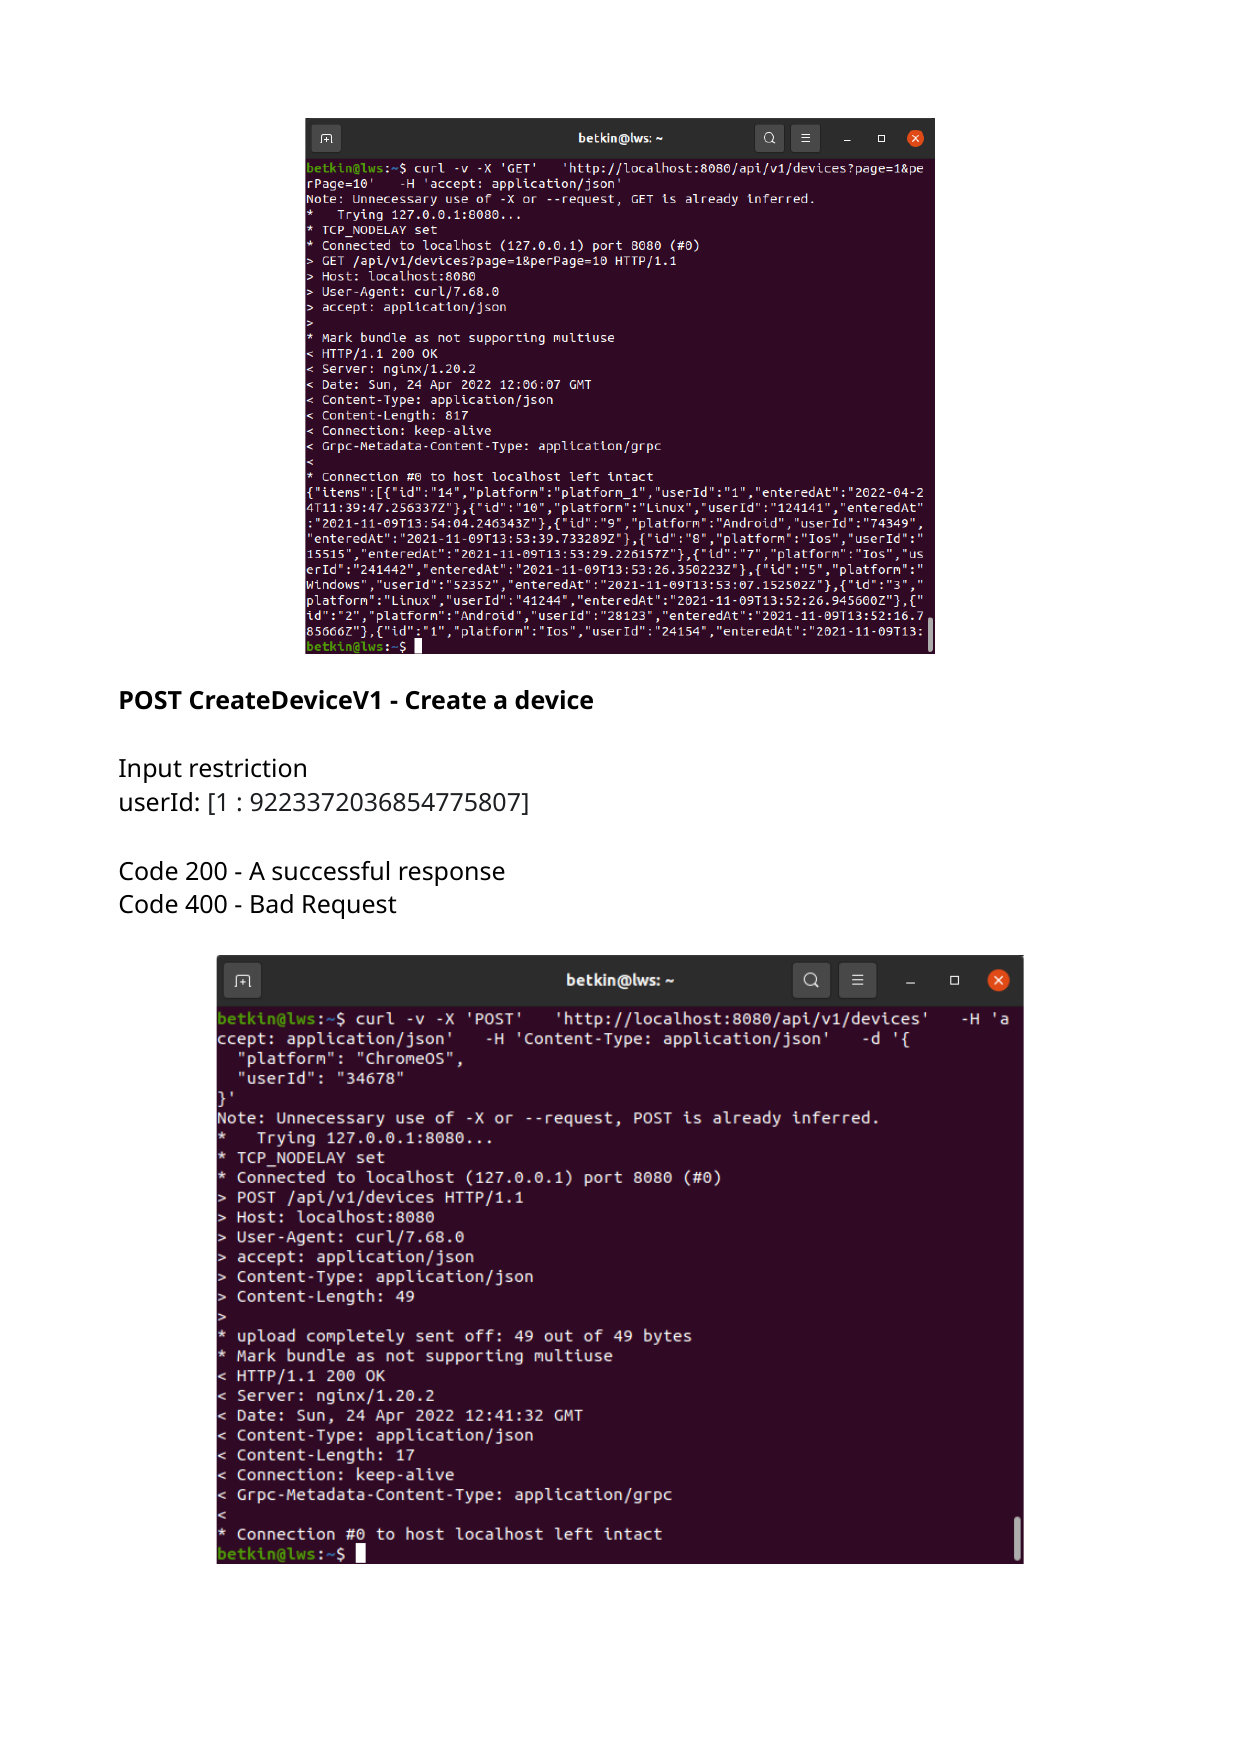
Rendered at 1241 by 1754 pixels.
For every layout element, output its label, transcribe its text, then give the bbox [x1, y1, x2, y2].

picture [305, 118, 935, 654]
picture [216, 955, 1024, 1564]
text userId: [1 : 9223372036854775807] [118, 785, 1122, 819]
text Code 200 - A successful response [118, 853, 1122, 887]
text Code 400 - Bad Request [118, 887, 1122, 921]
text Input restriction [118, 751, 1122, 785]
list POST CreateDeviceV1 - Create a device [118, 683, 1122, 717]
